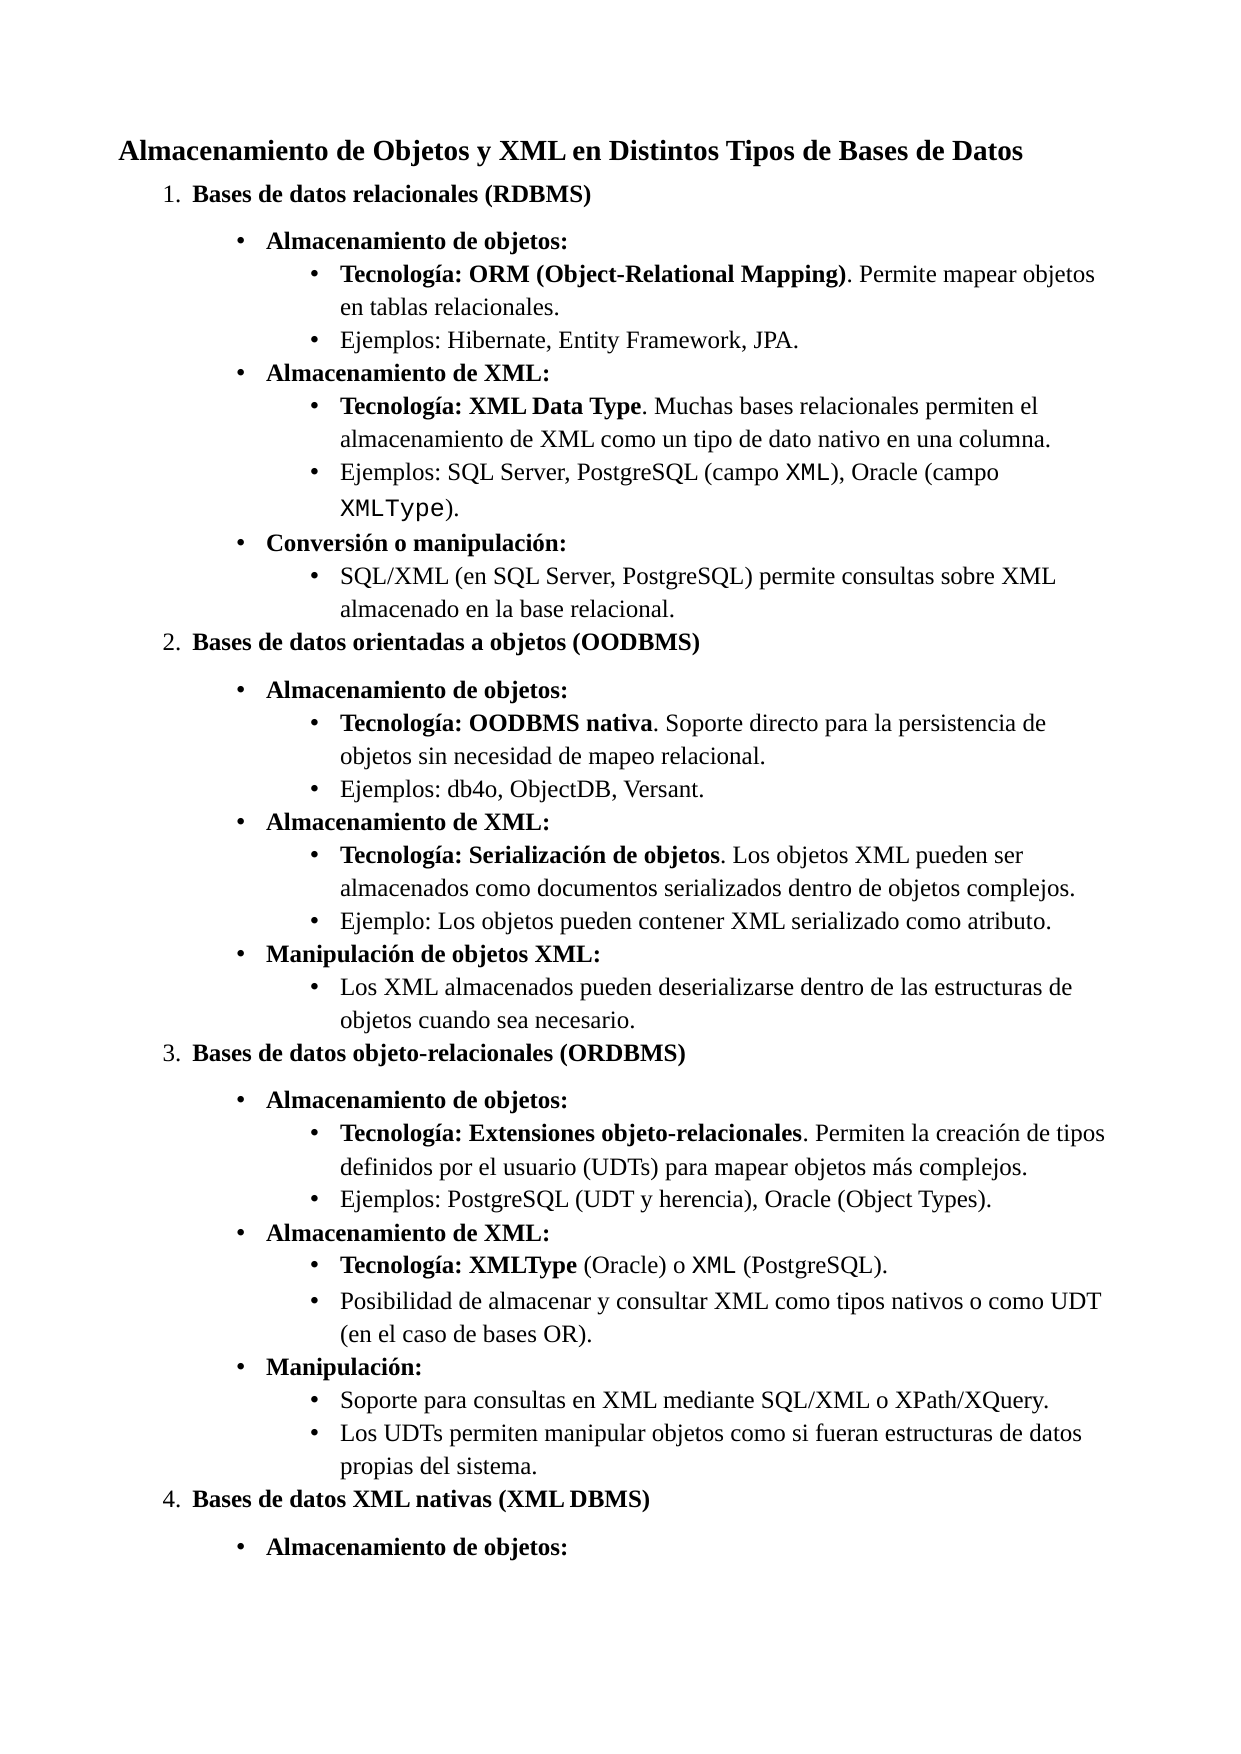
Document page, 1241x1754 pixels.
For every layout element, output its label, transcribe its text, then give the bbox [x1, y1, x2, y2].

list SQL/XML (en SQL Server, PostgreSQL) permite consultas sobre XML almacenado en la base relacional. [310, 561, 1122, 623]
list Bases de datos objeto-relacionales (ORDBMS) [162, 1038, 1122, 1067]
list Almacenamiento de objetos: [236, 1086, 1122, 1114]
list Tecnología: OODBMS nativa. Soporte directo para la persistencia de objetos sin necesidad de mapeo relacional. [310, 708, 1122, 769]
list Tecnología: XMLType (Oracle) o XML (PostgreSQL). [310, 1251, 1122, 1281]
list Tecnología: XML Data Type. Muchas bases relacionales permiten el almacenamiento de XML como un tipo de dato nativo en una columna. [310, 391, 1122, 453]
list Almacenamiento de XML: [236, 358, 1122, 387]
list Almacenamiento de XML: [236, 1218, 1122, 1246]
list Ejemplos: db4o, ObjectDB, Versant. [310, 774, 1122, 802]
list Bases de datos orientadas a objetos (OODBMS) [162, 627, 1122, 656]
list Tecnología: Extensiones objeto-relacionales. Permiten la creación de tipos definidos por el usuario (UDTs) para mapear objetos más complejos. [310, 1118, 1122, 1180]
list Almacenamiento de XML: [236, 807, 1122, 836]
list Bases de datos relacionales (RDBMS) [162, 179, 1122, 207]
list Bases de datos XML nativas (XML DBMS) [162, 1484, 1122, 1513]
list Almacenamiento de objetos: [236, 675, 1122, 703]
list Ejemplos: SQL Server, PostgreSQL (campo XML), Oracle (campo XMLType). [310, 457, 1122, 523]
list Conversión o manipulación: [236, 528, 1122, 557]
list Almacenamiento de objetos: [236, 1532, 1122, 1561]
list Posibilidad de almacenar y consultar XML como tipos nativos o como UDT (en el caso de bases OR). [310, 1286, 1122, 1348]
list Ejemplos: PostgreSQL (UDT y herencia), Oracle (Object Types). [310, 1184, 1122, 1213]
list Manipulación: [236, 1352, 1122, 1381]
subtitle Almacenamiento de Objetos y XML en Distintos Tipos de Bases de Datos [118, 133, 1122, 166]
list Los UDTs permiten manipular objetos como si fueran estructuras de datos propias del sistema. [310, 1418, 1122, 1480]
list Tecnología: Serialización de objetos. Los objetos XML pueden ser almacenados como documentos serializados dentro de objetos complejos. [310, 840, 1122, 902]
list Manipulación de objetos XML: [236, 939, 1122, 968]
list Almacenamiento de objetos: [236, 226, 1122, 255]
list Los XML almacenados pueden deserializarse dentro de las estructuras de objetos cuando sea necesario. [310, 972, 1122, 1034]
list Ejemplos: Hibernate, Entity Framework, JPA. [310, 325, 1122, 354]
list Ejemplo: Los objetos pueden contener XML serializado como atributo. [310, 906, 1122, 934]
list Tecnología: ORM (Object-Relational Mapping). Permite mapear objetos en tablas relacionales. [310, 259, 1122, 321]
list Soporte para consultas en XML mediante SQL/XML o XPath/XQuery. [310, 1385, 1122, 1414]
